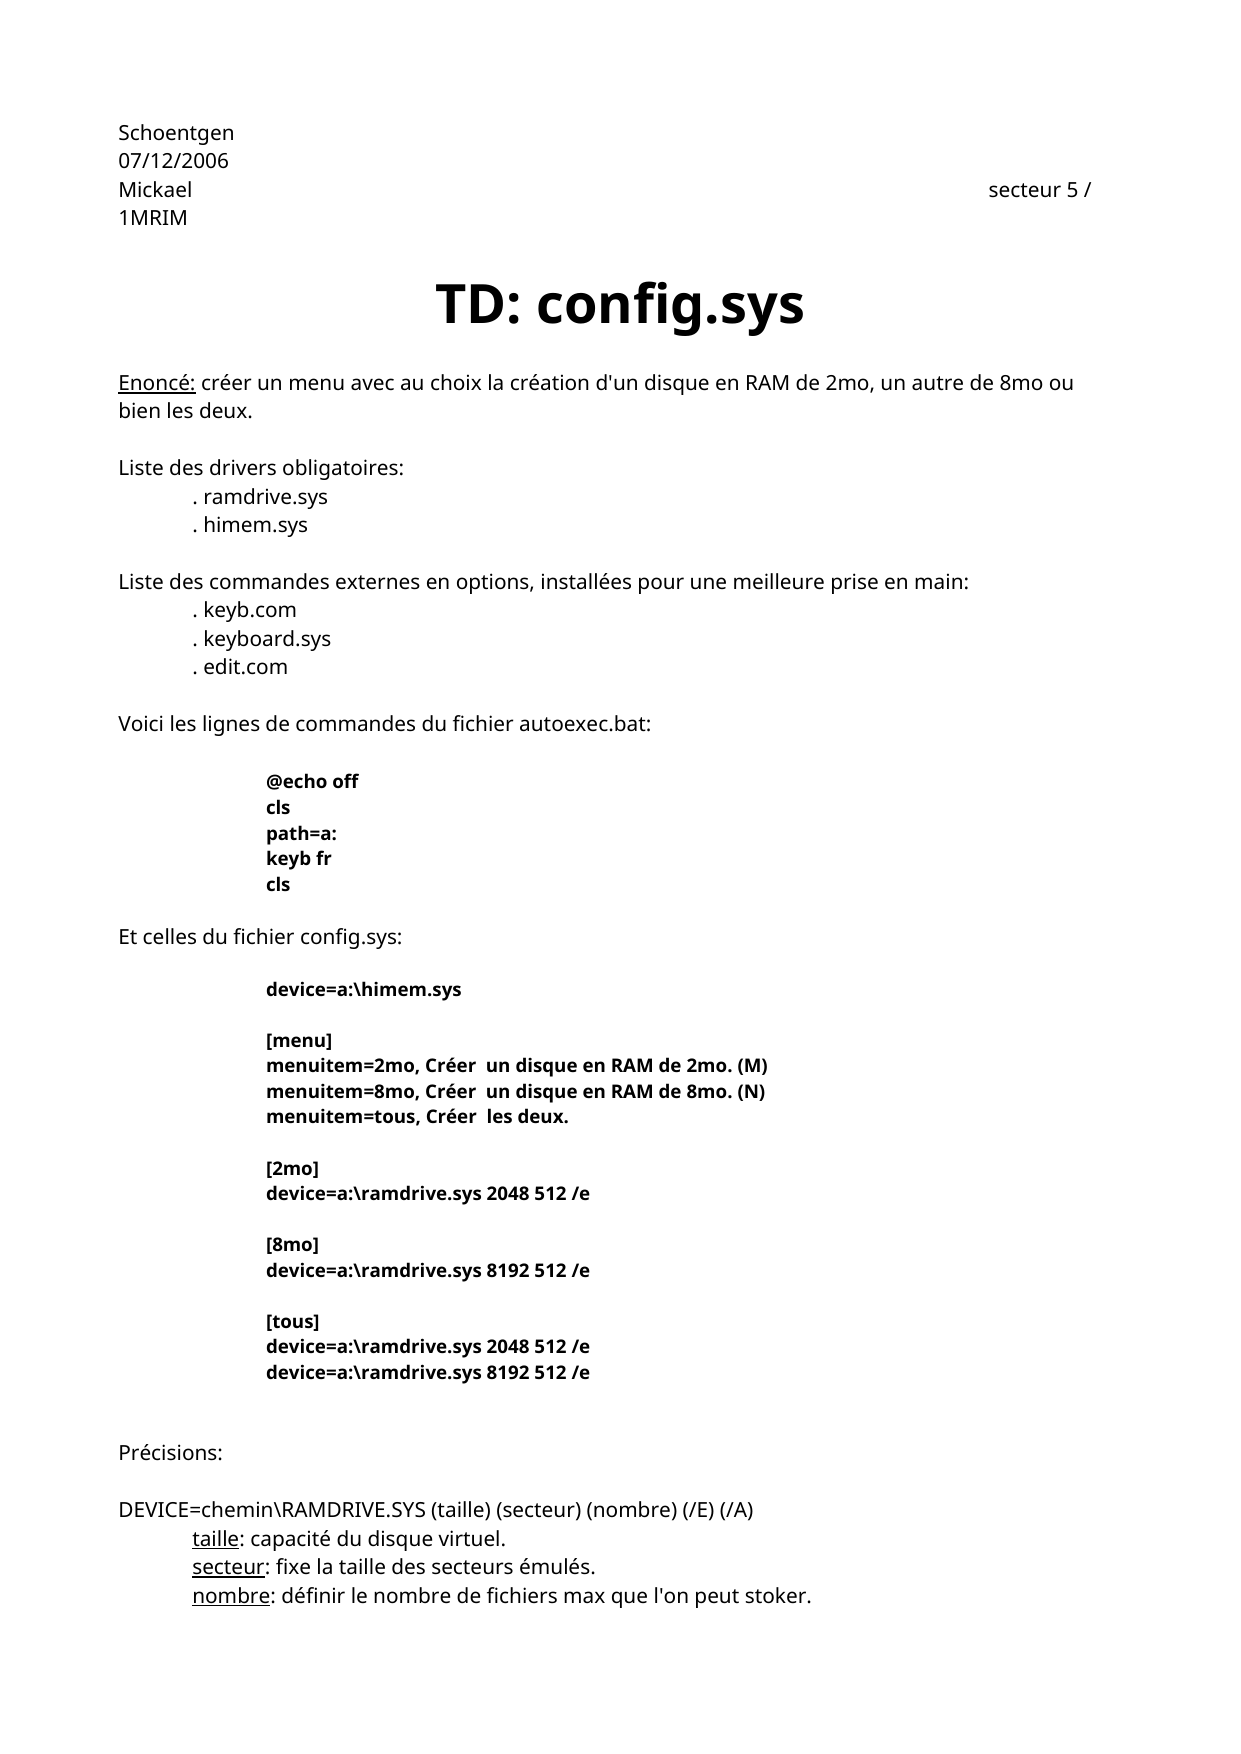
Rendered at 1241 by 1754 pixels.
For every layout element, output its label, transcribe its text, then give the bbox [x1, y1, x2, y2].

text Liste des commandes externes en options, installées pour une meilleure prise en main: [118, 567, 1122, 596]
text Voici les lignes de commandes du fichier autoexec.bat: [118, 709, 1122, 738]
text keyb fr [118, 846, 1122, 871]
text . ramdrive.sys [118, 482, 1122, 510]
text Mickael secteur 5 / 1MRIM [118, 175, 1122, 232]
text device=a:\ramdrive.sys 8192 512 /e [118, 1257, 1122, 1282]
text . keyb.com [118, 596, 1122, 624]
text device=a:\ramdrive.sys 8192 512 /e [118, 1359, 1122, 1384]
text device=a:\ramdrive.sys 2048 512 /e [118, 1333, 1122, 1359]
text TD: config.sys [118, 266, 1122, 340]
text Précisions: [118, 1438, 1122, 1467]
text [8mo] [118, 1231, 1122, 1257]
text taille: capacité du disque virtuel. [118, 1524, 1122, 1552]
text nombre: définir le nombre de fichiers max que l'on peut stoker. [118, 1581, 1122, 1609]
text menuitem=8mo, Créer un disque en RAM de 8mo. (N) [118, 1078, 1122, 1104]
text Enoncé: créer un menu avec au choix la création d'un disque en RAM de 2mo, un autre de 8mo ou bien les deux. [118, 368, 1122, 425]
text DEVICE=chemin\RAMDRIVE.SYS (taille) (secteur) (nombre) (/E) (/A) [118, 1495, 1122, 1524]
text Schoentgen 07/12/2006 [118, 118, 1122, 175]
text . himem.sys [118, 510, 1122, 539]
text cls [118, 795, 1122, 820]
text menuitem=tous, Créer les deux. [118, 1104, 1122, 1129]
text . edit.com [118, 652, 1122, 681]
text device=a:\ramdrive.sys 2048 512 /e [118, 1180, 1122, 1206]
text Liste des drivers obligatoires: [118, 453, 1122, 482]
text Et celles du fichier config.sys: [118, 922, 1122, 951]
text [menu] [118, 1027, 1122, 1053]
text secteur: fixe la taille des secteurs émulés. [118, 1552, 1122, 1581]
text @echo off [118, 766, 1122, 795]
text cls [118, 871, 1122, 897]
text path=a: [118, 820, 1122, 846]
text [tous] [118, 1308, 1122, 1333]
text [2mo] [118, 1155, 1122, 1180]
text . keyboard.sys [118, 624, 1122, 652]
text device=a:\himem.sys [118, 976, 1122, 1002]
text menuitem=2mo, Créer un disque en RAM de 2mo. (M) [118, 1053, 1122, 1078]
